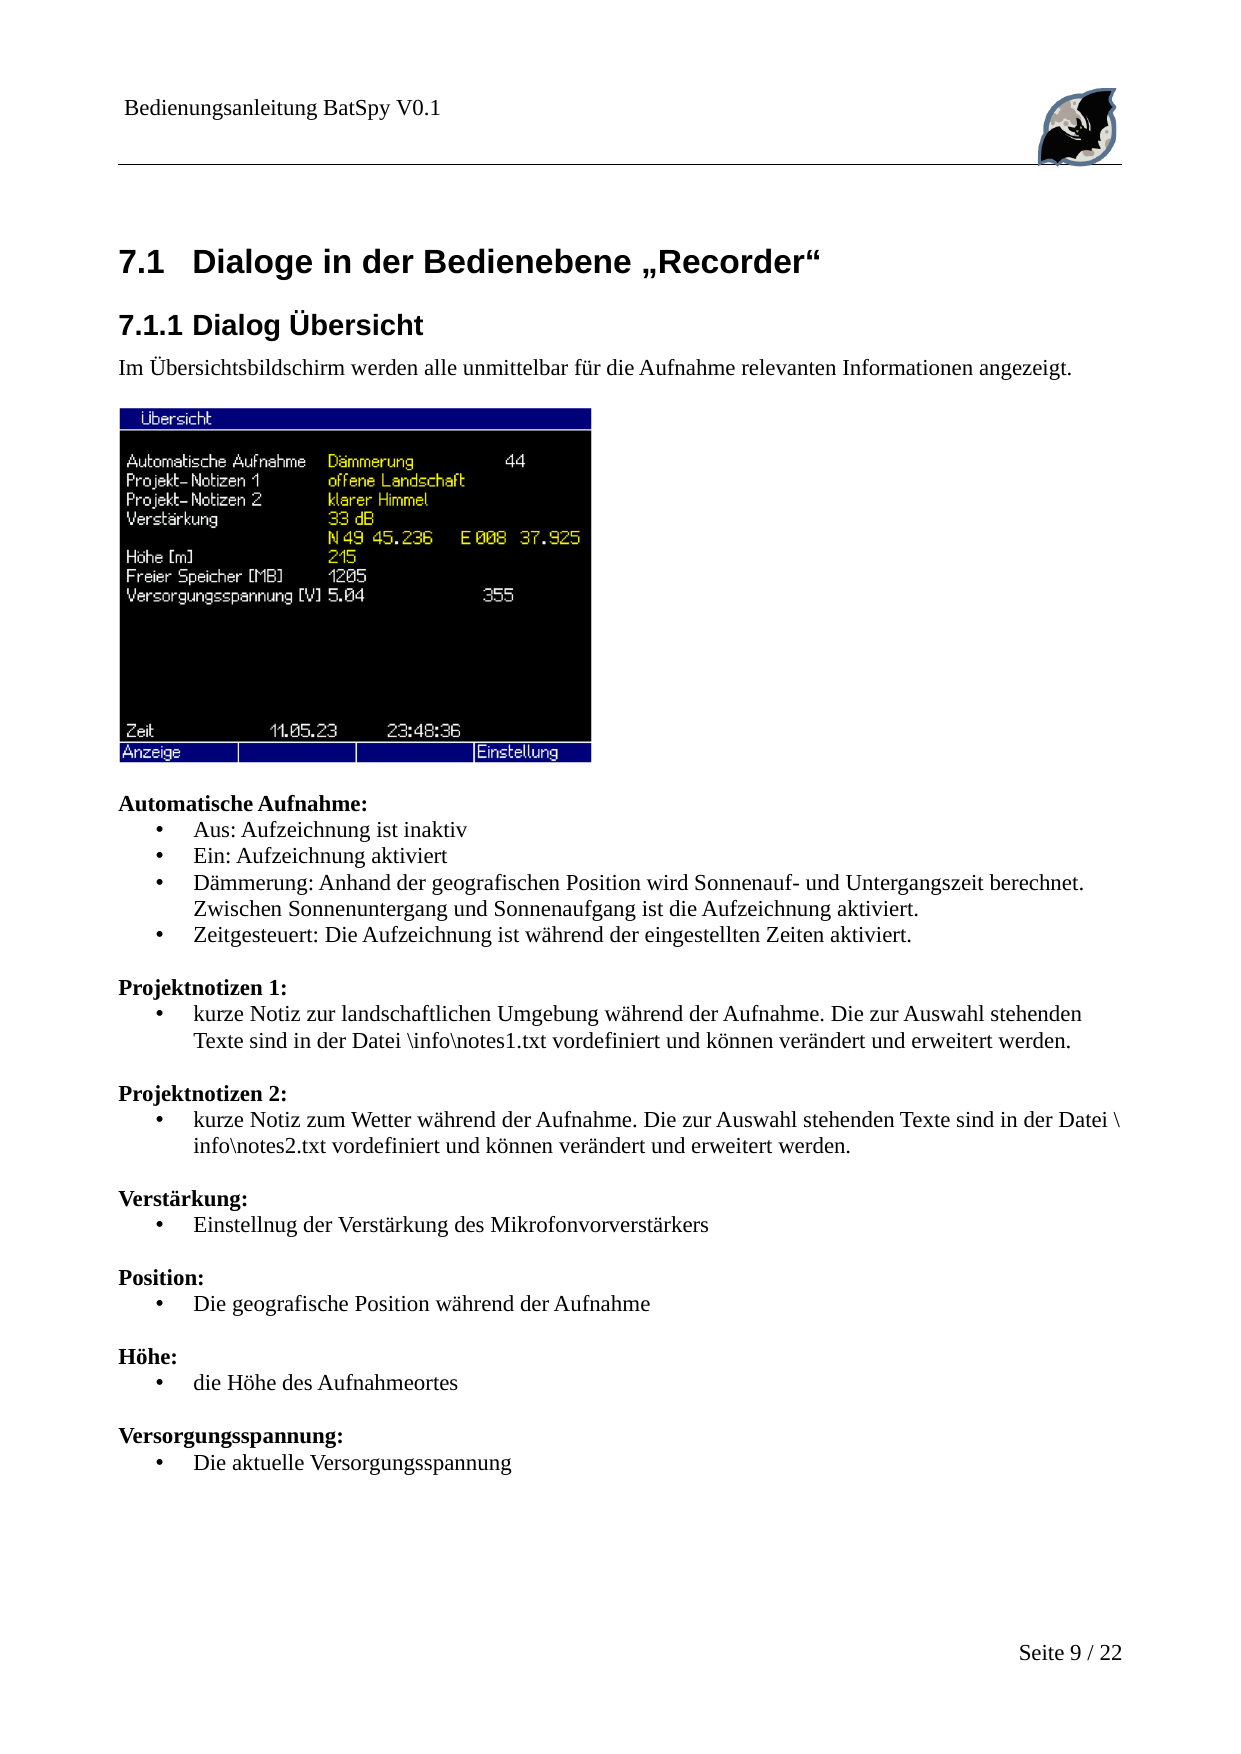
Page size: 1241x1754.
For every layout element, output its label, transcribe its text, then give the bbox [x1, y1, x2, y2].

list Die aktuelle Versorgungsspannung [156, 1448, 1122, 1475]
list Zeitgesteuert: Die Aufzeichnung ist während der eingestellten Zeiten aktiviert. [156, 921, 1122, 948]
text Projektnotizen 2: [118, 1079, 1122, 1106]
list Aus: Aufzeichnung ist inaktiv [156, 816, 1122, 842]
text Im Übersichtsbildschirm werden alle unmittelbar für die Aufnahme relevanten Informationen angezeigt. [118, 354, 1122, 380]
list Die geografische Position während der Aufnahme [156, 1290, 1122, 1317]
text Position: [118, 1264, 1122, 1290]
text Versorgungsspannung: [118, 1422, 1122, 1448]
text Höhe: [118, 1343, 1122, 1369]
text Verstärkung: [118, 1185, 1122, 1211]
list die Höhe des Aufnahmeortes [156, 1369, 1122, 1396]
subtitle Dialoge in der Bedienebene „Recorder“ [118, 242, 1122, 281]
list Einstellnug der Verstärkung des Mikrofonvorverstärkers [156, 1211, 1122, 1238]
list Ein: Aufzeichnung aktiviert [156, 842, 1122, 869]
text Projektnotizen 1: [118, 974, 1122, 1001]
subtitle Dialog Übersicht [118, 308, 1122, 341]
list Dämmerung: Anhand der geografischen Position wird Sonnenauf- und Untergangszeit berechnet. Zwischen Sonnenuntergang und Sonnenaufgang ist die Aufzeichnung aktiviert. [156, 869, 1122, 921]
picture [1037, 88, 1117, 167]
list kurze Notiz zum Wetter während der Aufnahme. Die zur Auswahl stehenden Texte sind in der Datei \info\notes2.txt vordefiniert und können verändert und erweitert werden. [156, 1106, 1122, 1159]
picture [118, 406, 593, 764]
list kurze Notiz zur landschaftlichen Umgebung während der Aufnahme. Die zur Auswahl stehenden Texte sind in der Datei \info\notes1.txt vordefiniert und können verändert und erweitert werden. [156, 1001, 1122, 1053]
text Automatische Aufnahme: [118, 790, 1122, 816]
